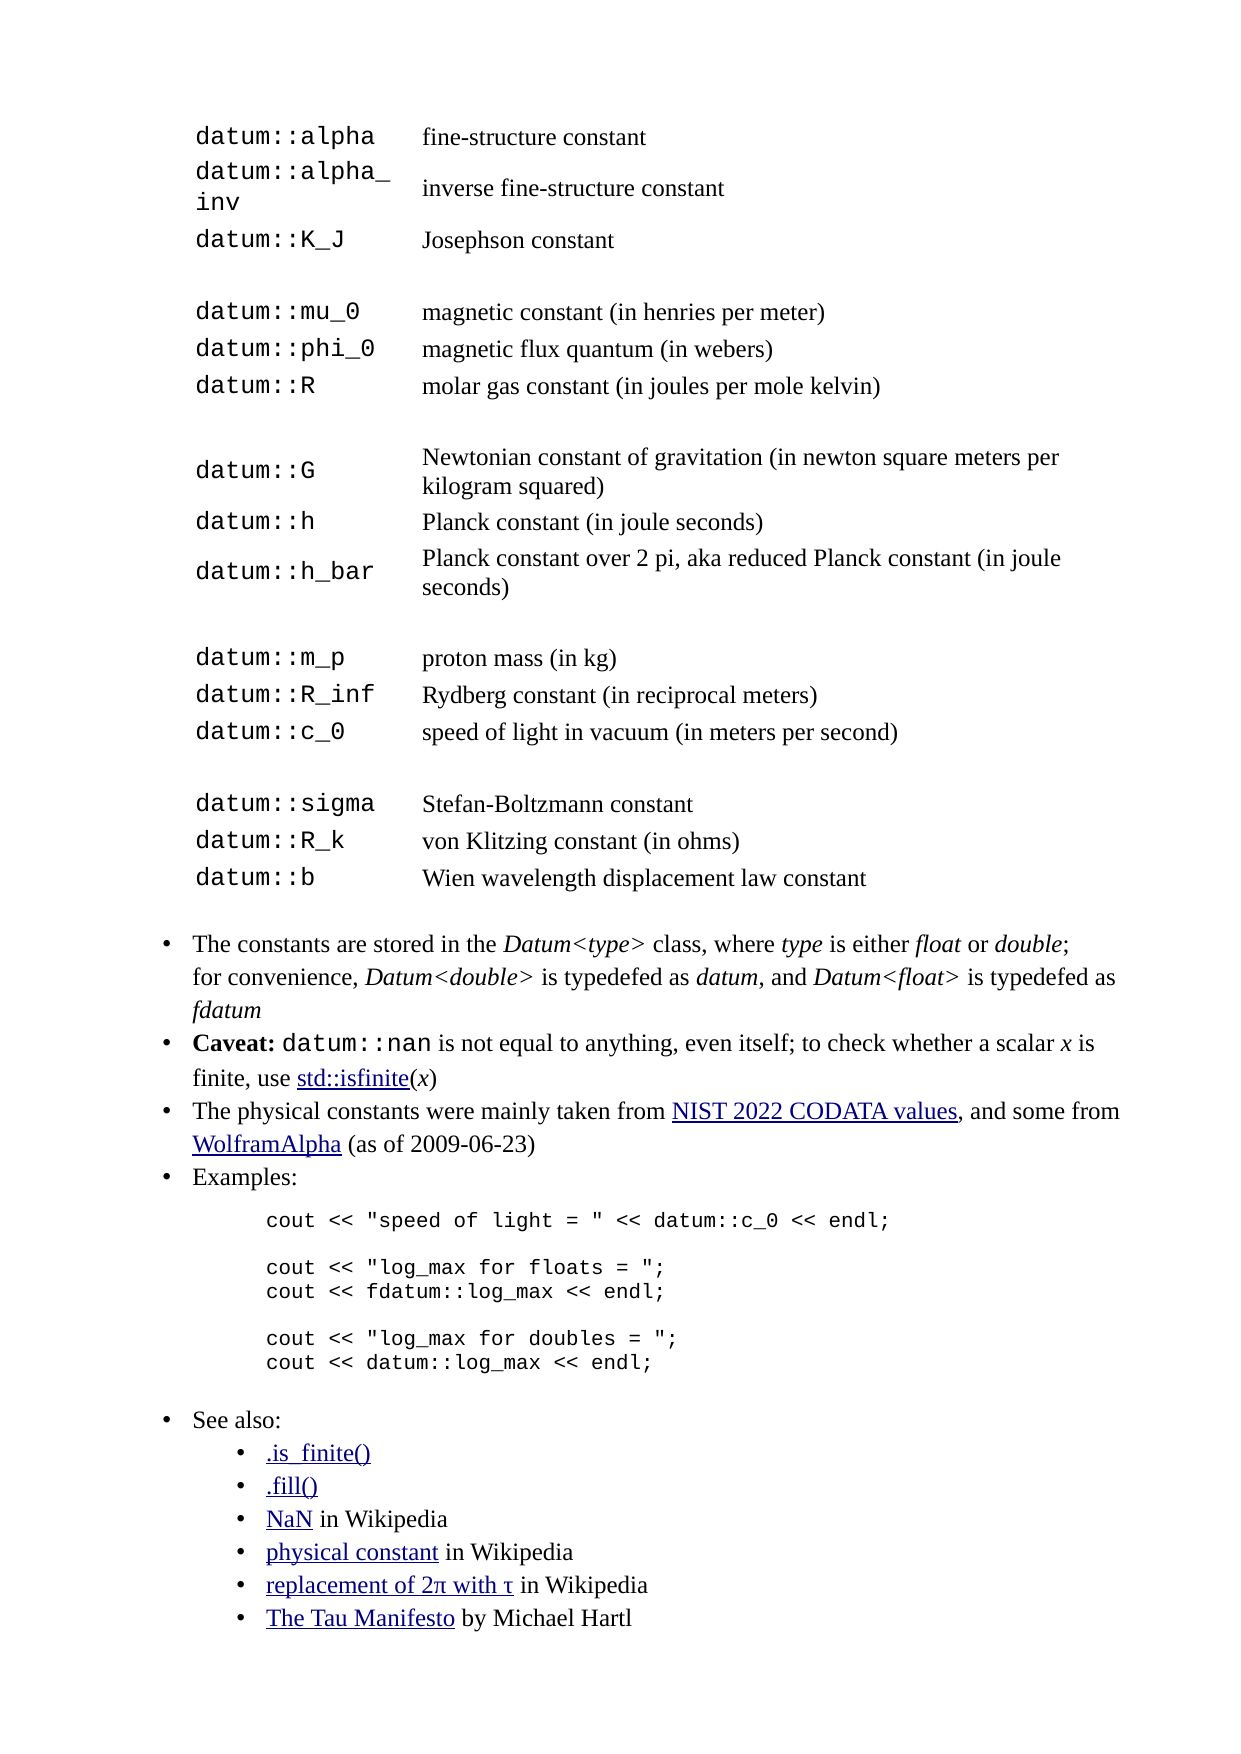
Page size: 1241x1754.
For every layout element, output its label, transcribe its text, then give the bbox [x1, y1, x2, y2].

table_cell [399, 859, 419, 896]
table_cell magnetic flux quantum (in webers) [419, 330, 1122, 367]
table_cell datum::c_0 [192, 713, 399, 750]
table_cell Planck constant over 2 pi, aka reduced Planck constant (in joule seconds) [419, 540, 1122, 603]
table_cell [399, 713, 419, 750]
table_cell [399, 367, 419, 404]
table_cell datum::h_bar [192, 540, 399, 603]
list cout << fdatum::log_max << endl; [236, 1281, 1122, 1304]
table_cell [399, 439, 419, 503]
table_cell datum::G [192, 439, 399, 503]
table_cell [399, 258, 419, 293]
table_cell datum::alpha [192, 118, 399, 155]
list Examples: [162, 1162, 1122, 1191]
list cout << "speed of light = " << datum::c_0 << endl; [236, 1210, 1122, 1233]
table_cell fine-structure constant [419, 118, 1122, 155]
table_cell Newtonian constant of gravitation (in newton square meters per kilogram squared) [419, 439, 1122, 503]
table_cell datum::R [192, 367, 399, 404]
table_cell [399, 221, 419, 258]
table_cell [399, 155, 419, 221]
table_cell [419, 750, 1122, 785]
table_cell [192, 404, 399, 439]
list The Tau Manifesto by Michael Hartl [236, 1603, 1122, 1632]
table_cell Josephson constant [419, 221, 1122, 258]
table_cell Stefan-Boltzmann constant [419, 785, 1122, 822]
list The constants are stored in the Datum<type> class, where type is either float or double; for convenience, Datum<double> is typedefed as datum, and Datum<float> is typedefed as fdatum [162, 929, 1122, 1024]
list The physical constants were mainly taken from NIST 2022 CODATA values, and some from WolframAlpha (as of 2009-06-23) [162, 1096, 1122, 1158]
list See also: [162, 1405, 1122, 1434]
table_cell [399, 822, 419, 859]
table_cell datum::K_J [192, 221, 399, 258]
list cout << "log_max for doubles = "; [236, 1328, 1122, 1352]
table_cell speed of light in vacuum (in meters per second) [419, 713, 1122, 750]
table_cell Planck constant (in joule seconds) [419, 503, 1122, 540]
table_cell molar gas constant (in joules per mole kelvin) [419, 367, 1122, 404]
table_cell [192, 604, 399, 638]
list .is_finite() [236, 1438, 1122, 1467]
table_cell datum::sigma [192, 785, 399, 822]
table_cell [192, 750, 399, 785]
table_cell datum::mu_0 [192, 293, 399, 330]
table_cell inverse fine-structure constant [419, 155, 1122, 221]
table_cell [399, 676, 419, 713]
table_cell datum::m_p [192, 639, 399, 676]
table_cell [399, 404, 419, 439]
table_cell [399, 293, 419, 330]
table_cell [399, 540, 419, 603]
table_cell Wien wavelength displacement law constant [419, 859, 1122, 896]
table_cell datum::R_inf [192, 676, 399, 713]
table_cell datum::R_k [192, 822, 399, 859]
table_cell [399, 118, 419, 155]
table_cell datum::alpha_inv [192, 155, 399, 221]
table_cell [399, 330, 419, 367]
table_cell Rydberg constant (in reciprocal meters) [419, 676, 1122, 713]
table_cell von Klitzing constant (in ohms) [419, 822, 1122, 859]
list Caveat: datum::nan is not equal to anything, even itself; to check whether a scalar x is finite, use std::isfinite(x) [162, 1028, 1122, 1092]
table_cell [419, 604, 1122, 638]
table_cell datum::h [192, 503, 399, 540]
table_cell [419, 258, 1122, 293]
list NaN in Wikipedia [236, 1504, 1122, 1533]
table_cell datum::b [192, 859, 399, 896]
table_cell [399, 750, 419, 785]
table_cell proton mass (in kg) [419, 639, 1122, 676]
list cout << datum::log_max << endl; [236, 1352, 1122, 1375]
table_cell [399, 503, 419, 540]
list physical constant in Wikipedia [236, 1537, 1122, 1566]
table_cell [192, 258, 399, 293]
table_cell [399, 639, 419, 676]
list replacement of 2π with τ in Wikipedia [236, 1570, 1122, 1599]
table_cell datum::phi_0 [192, 330, 399, 367]
table_cell [399, 785, 419, 822]
list cout << "log_max for floats = "; [236, 1257, 1122, 1281]
table_cell [419, 404, 1122, 439]
table_cell [399, 604, 419, 638]
table_cell magnetic constant (in henries per meter) [419, 293, 1122, 330]
list .fill() [236, 1471, 1122, 1500]
